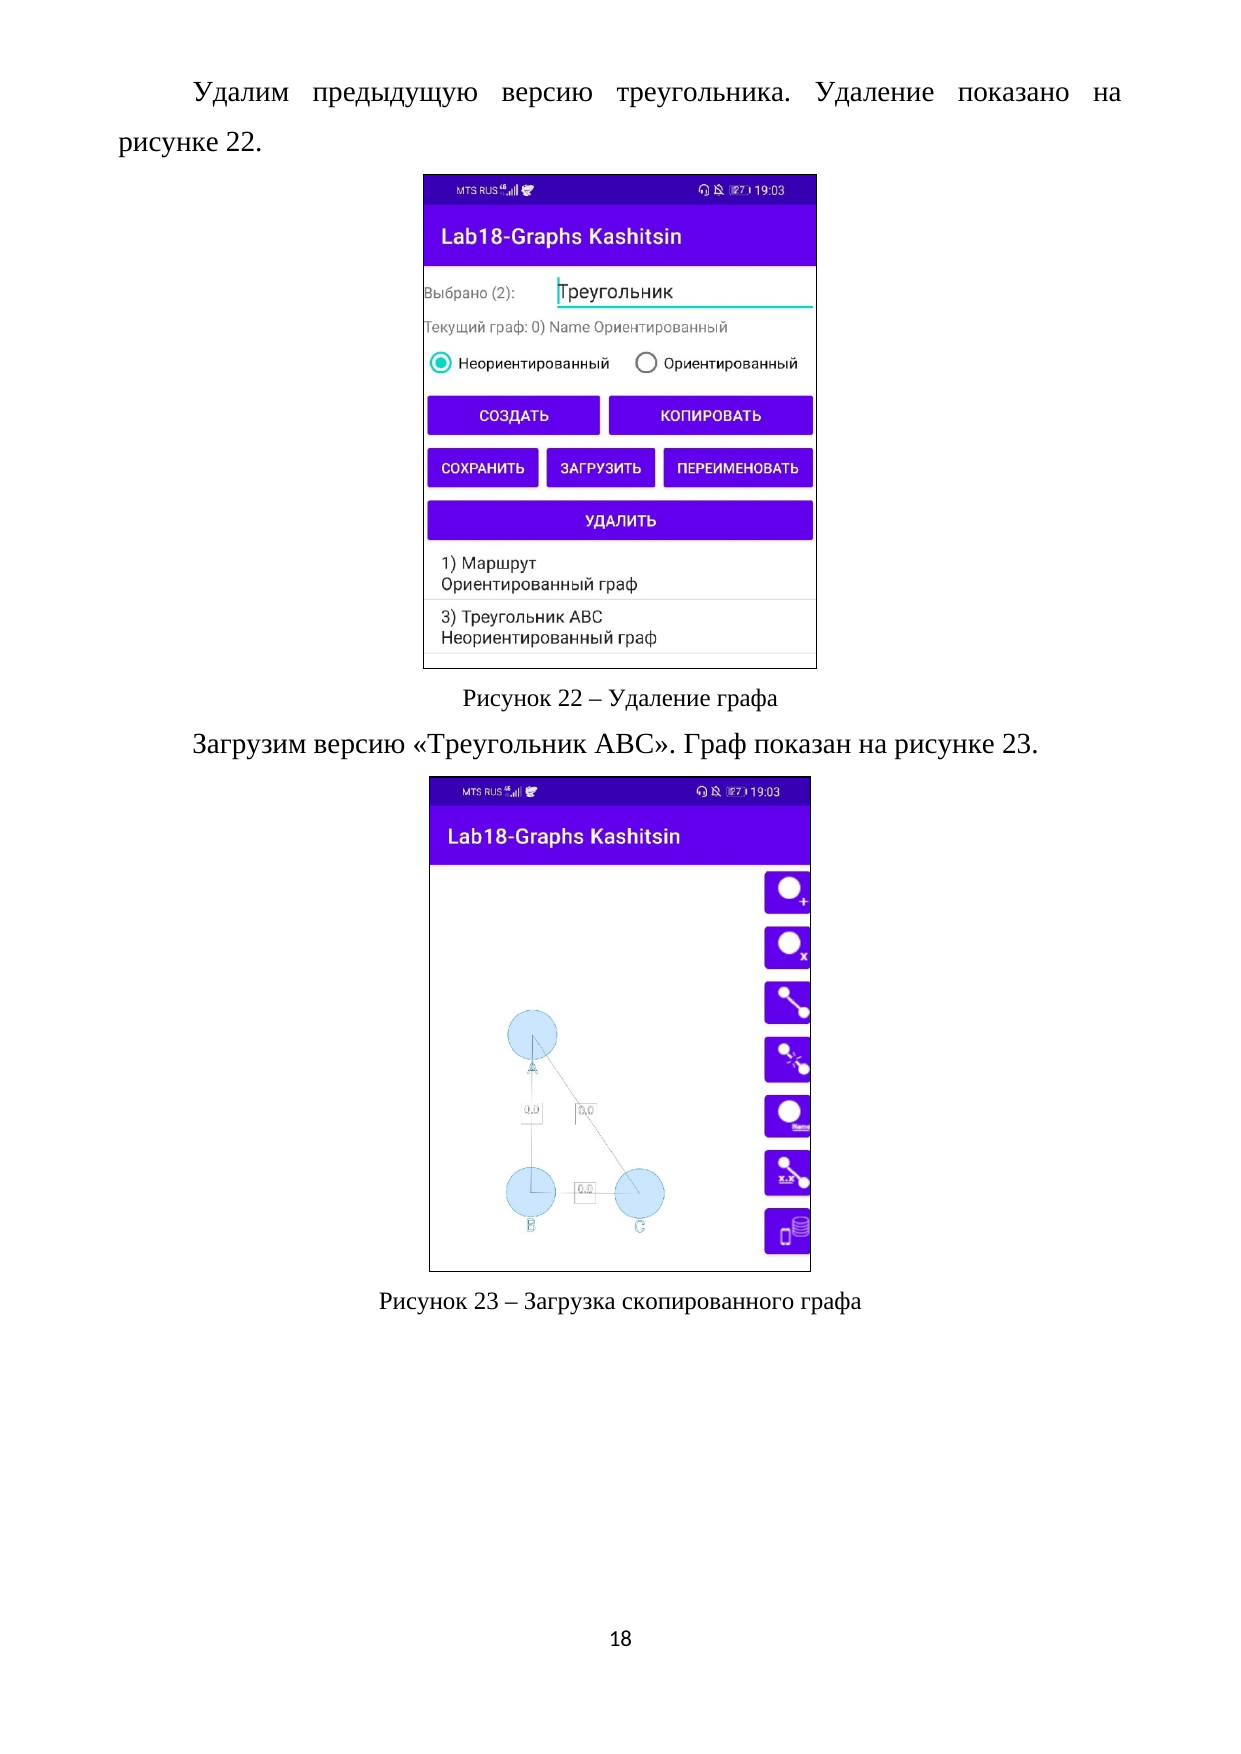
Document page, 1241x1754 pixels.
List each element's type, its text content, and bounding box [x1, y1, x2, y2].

text Загрузим версию «Треугольник ABC». Граф показан на рисунке 23. [118, 726, 1122, 759]
text Рисунок 22 – Удаление графа [118, 683, 1122, 712]
text Удалим предыдущую версию треугольника. Удаление показано на рисунке 22. [118, 74, 1122, 158]
text Рисунок 23 – Загрузка скопированного графа [118, 1286, 1122, 1315]
